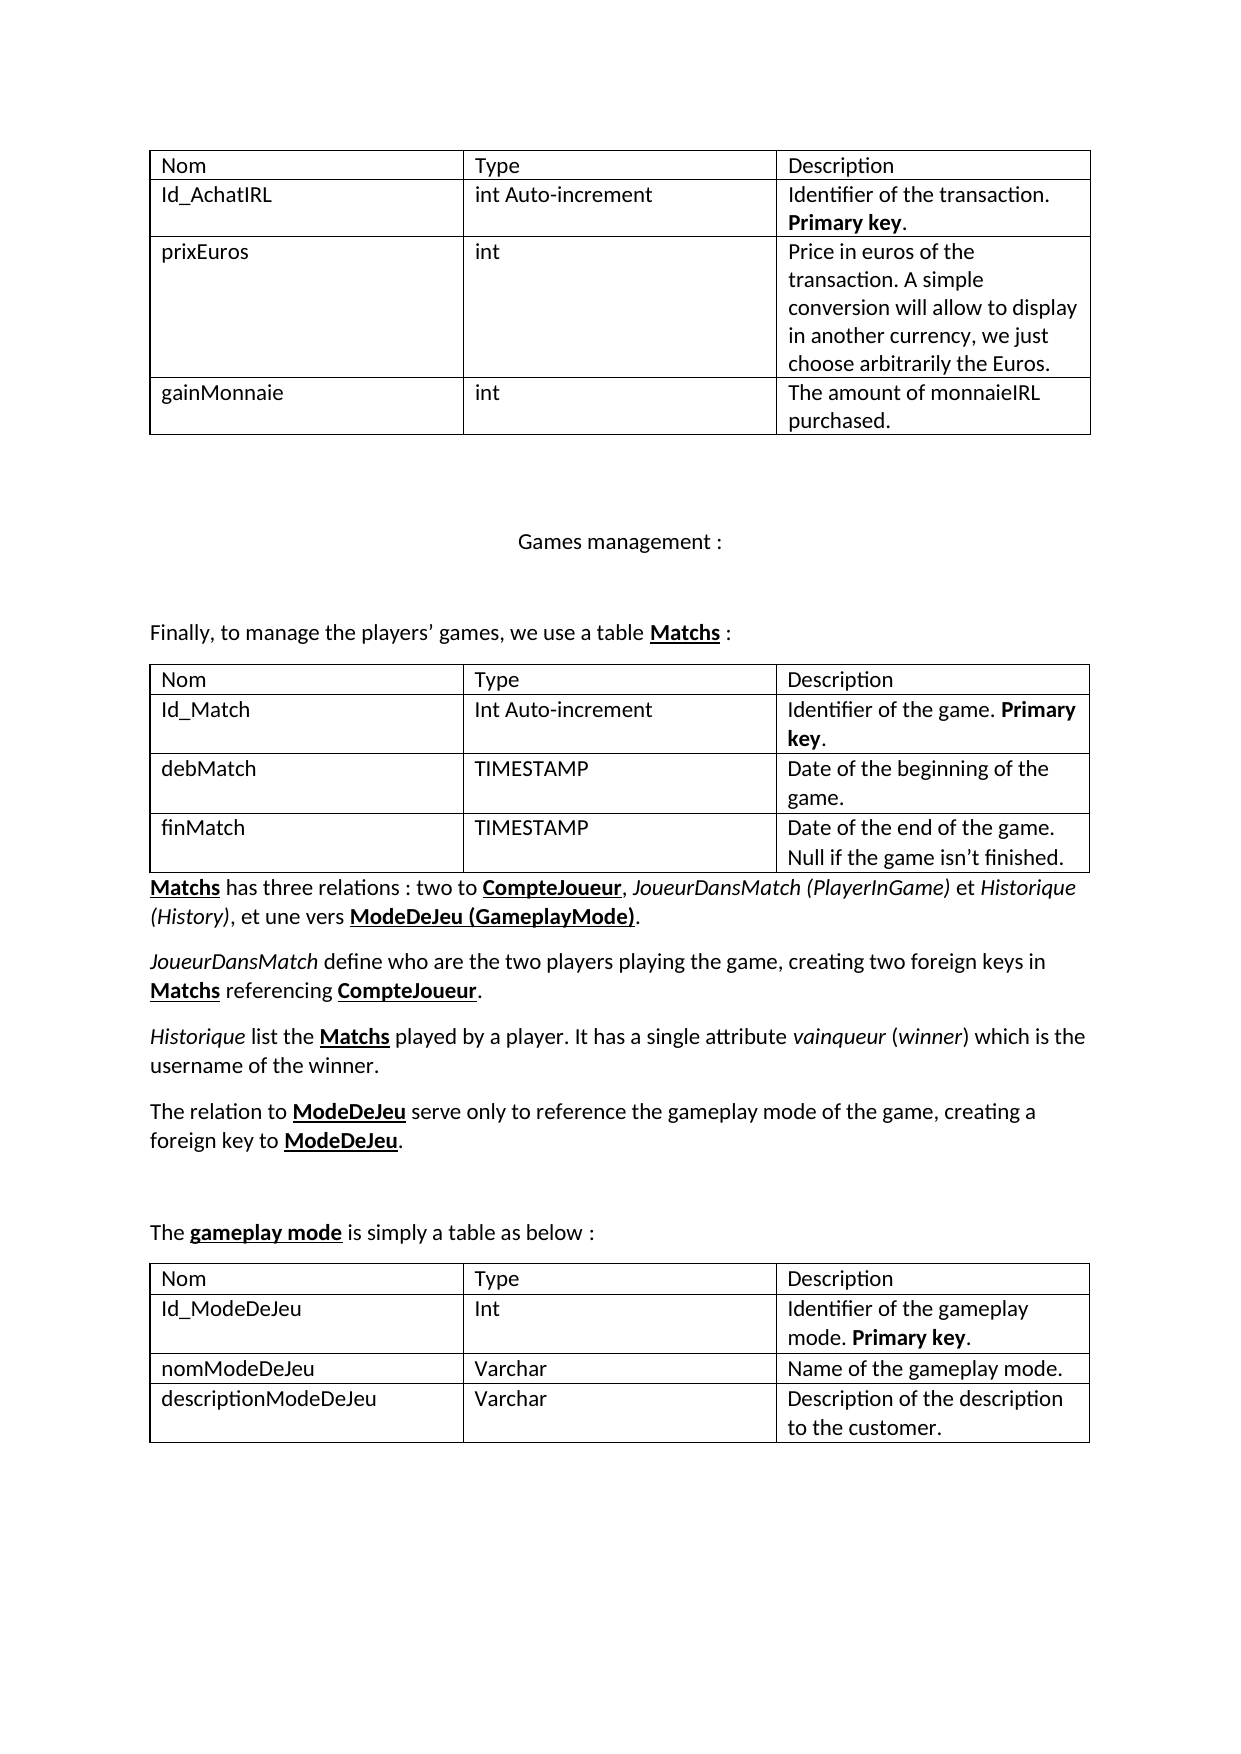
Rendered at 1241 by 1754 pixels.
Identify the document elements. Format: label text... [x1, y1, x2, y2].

table_cell int Auto-increment [464, 180, 776, 236]
text The relation to ModeDeJeu serve only to reference the gameplay mode of the game, creating a foreign key to ModeDeJeu. [150, 1097, 1090, 1154]
table_cell debMatch [151, 754, 463, 812]
table_cell Varchar [464, 1384, 776, 1442]
table_cell Int Auto-increment [464, 695, 776, 753]
table_cell Date of the end of the game. Null if the game isn’t finished. [777, 814, 1089, 872]
table_header Description [777, 665, 1089, 694]
text The gameplay mode is simply a table as below : [150, 1218, 1090, 1246]
text Matchs has three relations : two to CompteJoueur, JoueurDansMatch (PlayerInGame) et Historique (History), et une vers ModeDeJeu (GameplayMode). [150, 873, 1090, 930]
text JoueurDansMatch define who are the two players playing the game, creating two foreign keys in Matchs referencing CompteJoueur. [150, 947, 1090, 1004]
table_cell Description of the description to the customer. [777, 1384, 1089, 1442]
table_cell finMatch [151, 814, 463, 872]
text Finally, to manage the players’ games, we use a table Matchs : [150, 618, 1090, 646]
table_cell descriptionModeDeJeu [151, 1384, 463, 1442]
table_cell int [464, 378, 776, 434]
table_cell Identifier of the transaction. Primary key. [777, 180, 1090, 236]
text Games management : [150, 527, 1090, 555]
text Historique list the Matchs played by a player. It has a single attribute vainqueur (winner) which is the username of the winner. [150, 1022, 1090, 1079]
table_header Description [777, 1264, 1089, 1293]
table_cell Varchar [464, 1354, 776, 1383]
table_cell Identifier of the gameplay mode. Primary key. [777, 1295, 1089, 1353]
table_cell gainMonnaie [151, 378, 463, 434]
table_header Description [777, 151, 1090, 179]
table_cell TIMESTAMP [464, 754, 776, 812]
table_cell nomModeDeJeu [151, 1354, 463, 1383]
table_cell Id_ModeDeJeu [151, 1295, 463, 1353]
table_header Nom [151, 151, 463, 179]
table_header Nom [151, 665, 463, 694]
table_cell int [464, 237, 776, 377]
table_cell TIMESTAMP [464, 814, 776, 872]
table_header Nom [151, 1264, 463, 1293]
table_cell Price in euros of the transaction. A simple conversion will allow to display in another currency, we just choose arbitrarily the Euros. [777, 237, 1090, 377]
table_cell prixEuros [151, 237, 463, 377]
table_cell Int [464, 1295, 776, 1353]
table_header Type [464, 665, 776, 694]
table_cell The amount of monnaieIRL purchased. [777, 378, 1090, 434]
table_cell Id_AchatIRL [151, 180, 463, 236]
table_header Type [464, 151, 776, 179]
table_cell Date of the beginning of the game. [777, 754, 1089, 812]
table_cell Id_Match [151, 695, 463, 753]
table_cell Identifier of the game. Primary key. [777, 695, 1089, 753]
table_header Type [464, 1264, 776, 1293]
table_cell Name of the gameplay mode. [777, 1354, 1089, 1383]
